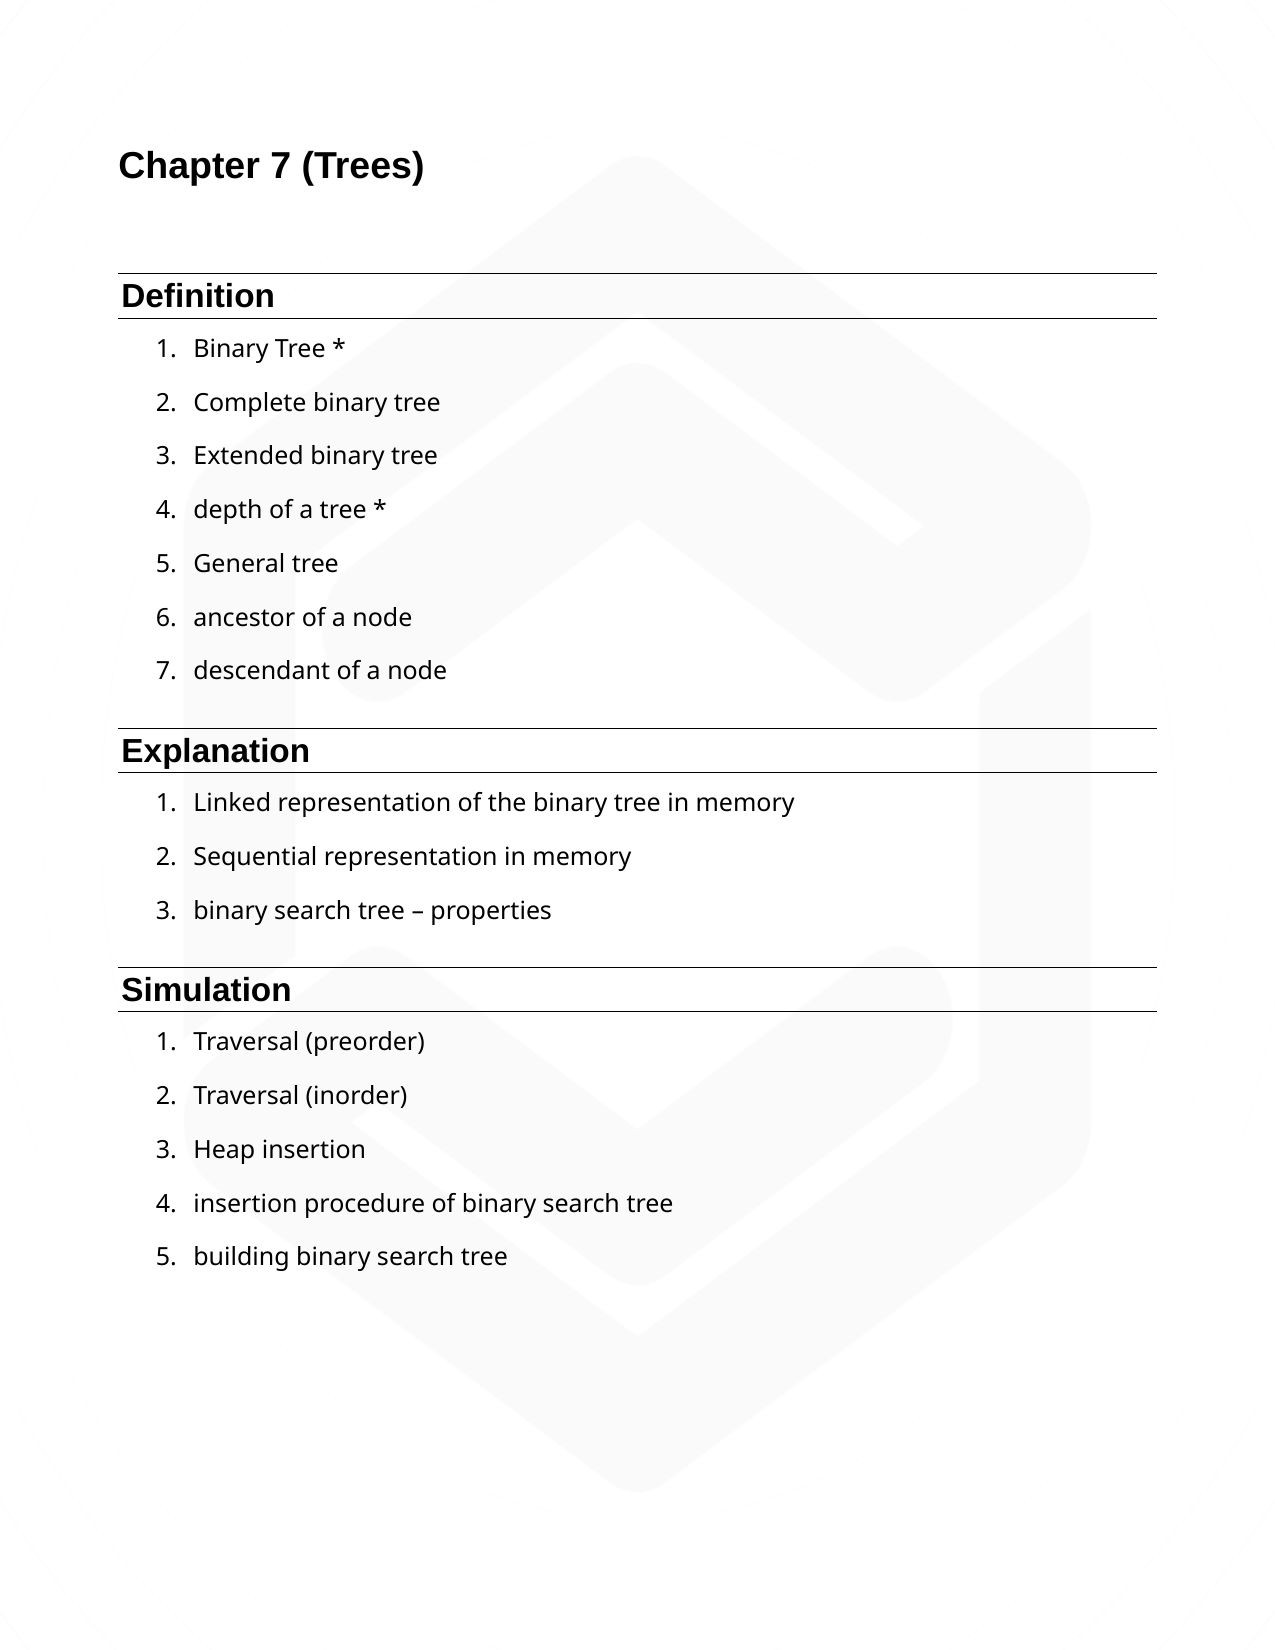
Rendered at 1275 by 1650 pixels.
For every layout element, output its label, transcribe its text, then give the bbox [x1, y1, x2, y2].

list Extended binary tree [156, 438, 1157, 472]
list Traversal (preorder) [156, 1024, 1157, 1058]
list Traversal (inorder) [156, 1078, 1157, 1112]
list Linked representation of the binary tree in memory [156, 785, 1157, 819]
list building binary search tree [156, 1239, 1157, 1273]
list Binary Tree * [156, 331, 1157, 364]
list General tree [156, 546, 1157, 579]
list binary search tree – properties [156, 892, 1157, 926]
subtitle Explanation [118, 729, 1157, 772]
list Complete binary tree [156, 384, 1157, 418]
subtitle Chapter 7 (Trees) [118, 143, 1157, 186]
subtitle Simulation [118, 968, 1157, 1011]
list ancestor of a node [156, 599, 1157, 633]
list descendant of a node [156, 653, 1157, 687]
subtitle Definition [118, 274, 1157, 318]
list insertion procedure of binary search tree [156, 1185, 1157, 1219]
list Heap insertion [156, 1132, 1157, 1166]
list Sequential representation in memory [156, 838, 1157, 873]
list depth of a tree * [156, 492, 1157, 526]
